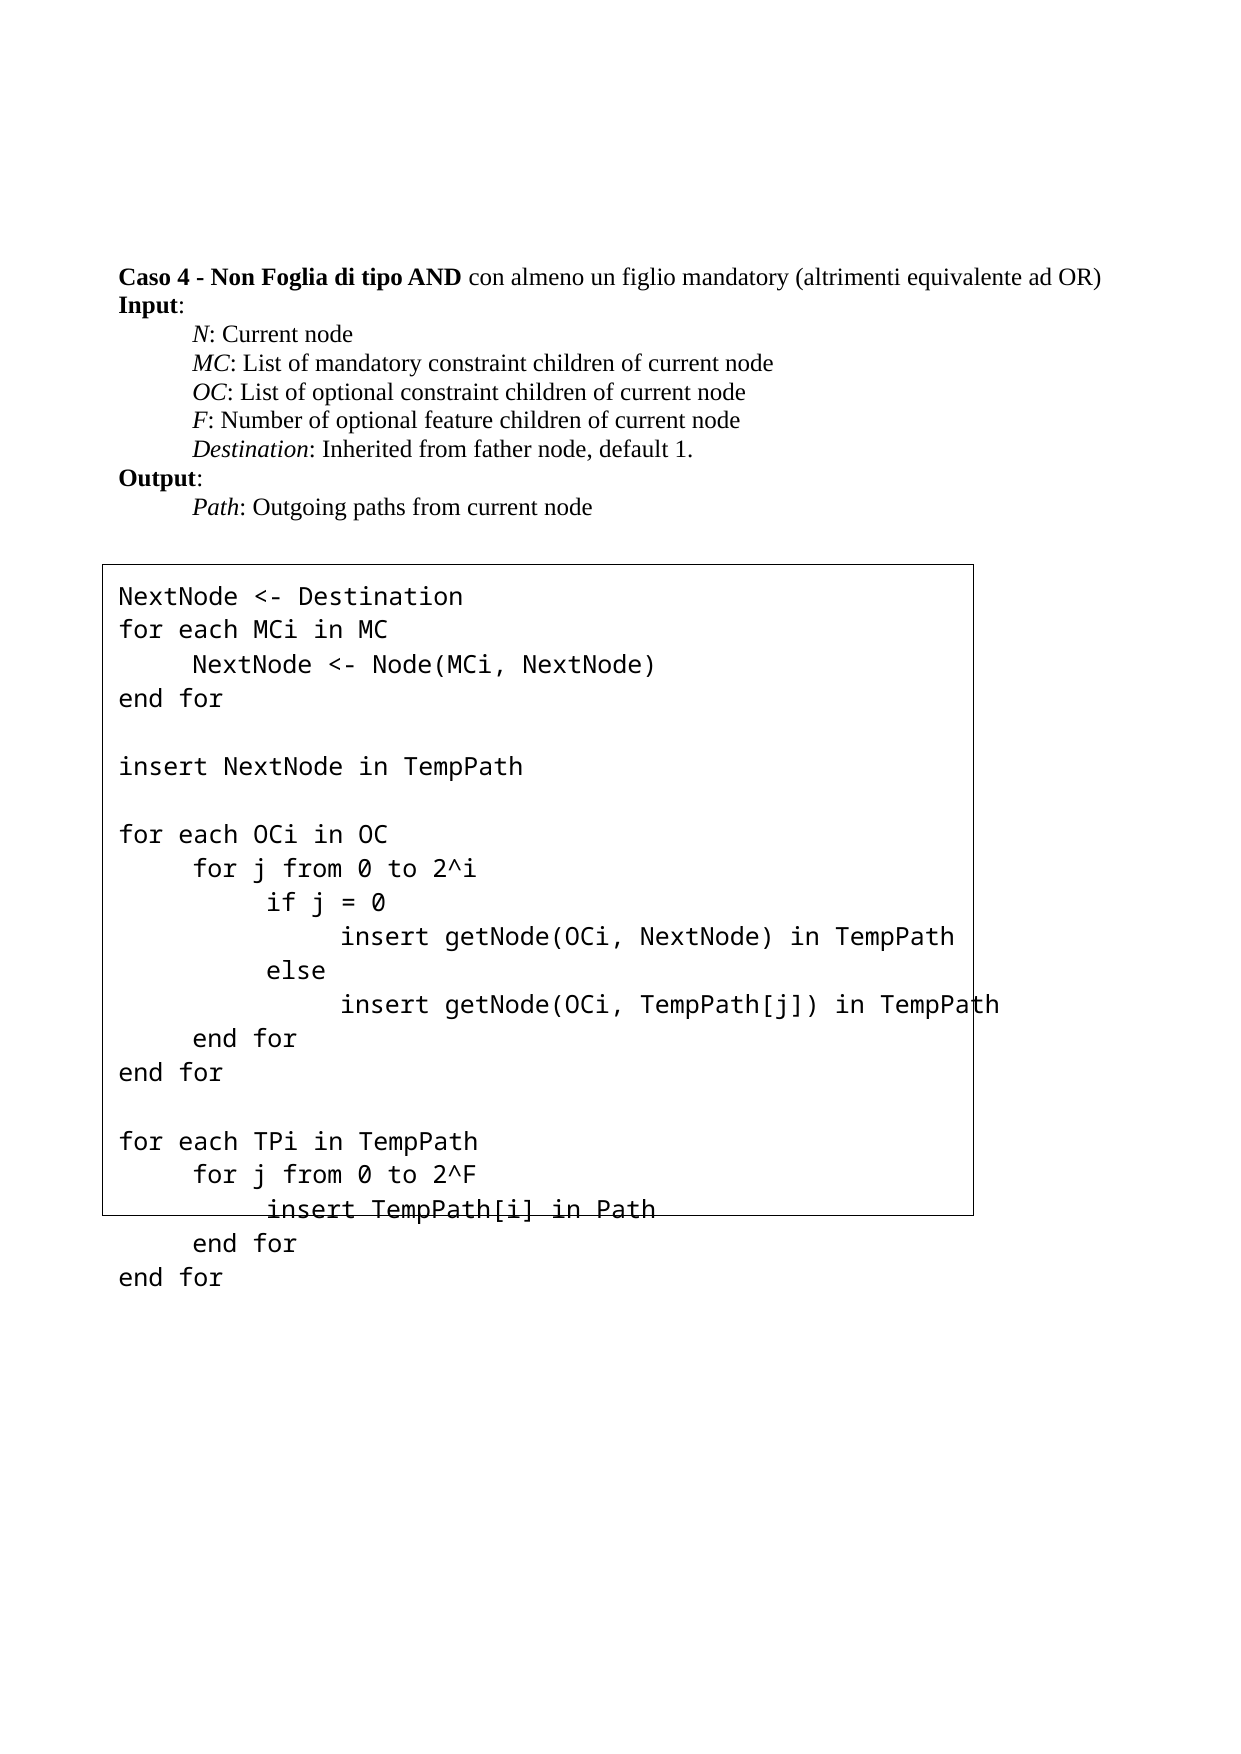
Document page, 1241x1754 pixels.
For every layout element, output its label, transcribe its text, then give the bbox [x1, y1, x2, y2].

text end for [118, 1055, 973, 1089]
text [974, 885, 1122, 919]
text if j = 0 [118, 885, 973, 919]
text for each OCi in OC [118, 817, 973, 851]
text insert TempPath[i] in Path [118, 1191, 1122, 1225]
text Input: [118, 291, 1122, 319]
text NextNode <- Destination [118, 578, 973, 612]
text [974, 1055, 1122, 1089]
text insert NextNode in TempPath [118, 748, 973, 782]
text NextNode <- Node(MCi, NextNode) [118, 646, 973, 680]
text Path: Outgoing paths from current node [118, 492, 1122, 521]
text [974, 612, 1122, 646]
text else [118, 953, 973, 987]
text end for [118, 1259, 1122, 1293]
text N: Current node [118, 319, 1122, 348]
text [974, 919, 1122, 953]
text [974, 646, 1122, 680]
text Caso 4 - Non Foglia di tipo AND con almeno un figlio mandatory (altrimenti equivalente ad OR) [118, 262, 1122, 291]
text [974, 578, 1122, 612]
text OC: List of optional constraint children of current node [118, 377, 1122, 406]
text insert getNode(OCi, TempPath[j]) in TempPath [118, 987, 973, 1021]
text for j from 0 to 2^F [118, 1157, 973, 1191]
text insert getNode(OCi, NextNode) in TempPath [118, 919, 973, 953]
text [974, 748, 1122, 782]
text end for [118, 680, 973, 714]
text [974, 680, 1122, 714]
text [974, 953, 1122, 987]
text insert getNode(OCi, TempPath[j]) in TempPath [974, 987, 1122, 1021]
text [974, 851, 1122, 885]
text for each TPi in TempPath [118, 1123, 973, 1157]
text end for [118, 1021, 973, 1055]
text [974, 1157, 1122, 1191]
text for each MCi in MC [118, 612, 973, 646]
text MC: List of mandatory constraint children of current node [118, 348, 1122, 377]
text Destination: Inherited from father node, default 1. [118, 434, 1122, 463]
text [974, 817, 1122, 851]
text [974, 1021, 1122, 1055]
text F: Number of optional feature children of current node [118, 406, 1122, 434]
text [974, 1123, 1122, 1157]
text end for [118, 1225, 1122, 1259]
text Output: [118, 463, 1122, 492]
text for j from 0 to 2^i [118, 851, 973, 885]
